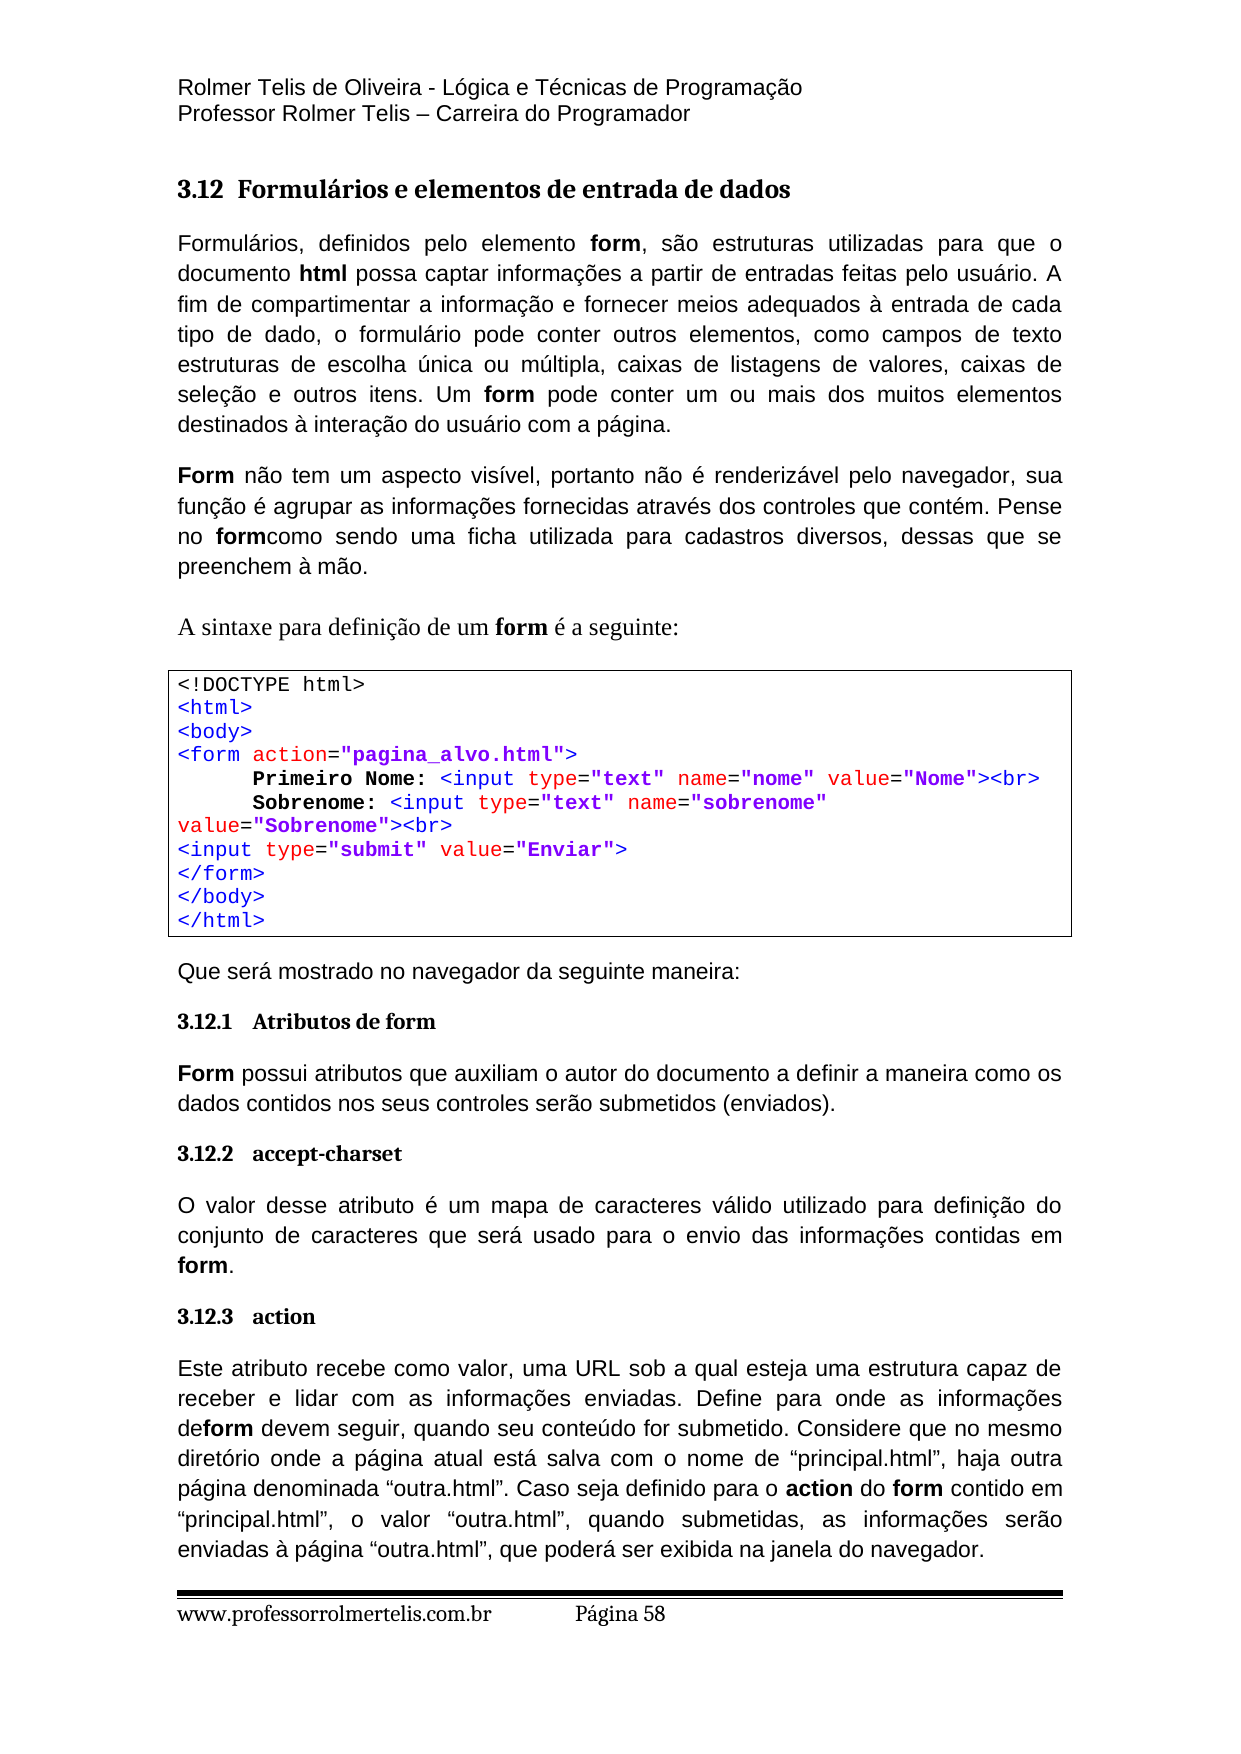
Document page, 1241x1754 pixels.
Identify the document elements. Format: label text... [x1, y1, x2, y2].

text </html> [169, 907, 1071, 936]
text Sobrenome: <input type="text" name="sobrenome" value="Sobrenome"><br> [177, 792, 1063, 839]
text Form possui atributos que auxiliam o autor do documento a definir a maneira como os dados contidos nos seus controles serão submetidos (enviados). [177, 1060, 1063, 1116]
text </body> [177, 886, 1063, 907]
subtitle action [177, 1303, 1063, 1330]
text Primeiro Nome: <input type="text" name="nome" value="Nome"><br> [177, 768, 1063, 792]
text Este atributo recebe como valor, uma URL sob a qual esteja uma estrutura capaz de receber e lidar com as informações enviadas. Define para onde as informações deform devem seguir, quando seu conteúdo for submetido. Considere que no mesmo diretório onde a página atual está salva com o nome de “principal.html”, haja outra página denominada “outra.html”. Caso seja definido para o action do form contido em “principal.html”, o valor “outra.html”, quando submetidas, as informações serão enviadas à página “outra.html”, que poderá ser exibida na janela do navegador. [177, 1354, 1063, 1562]
text O valor desse atributo é um mapa de caracteres válido utilizado para definição do conjunto de caracteres que será usado para o envio das informações contidas em form. [177, 1192, 1063, 1279]
text <!DOCTYPE html> [169, 671, 1071, 697]
text Form não tem um aspecto visível, portanto não é renderizável pelo navegador, sua função é agrupar as informações fornecidas através dos controles que contém. Pense no formcomo sendo uma ficha utilizada para cadastros diversos, dessas que se preenchem à mão. [177, 462, 1063, 579]
subtitle Atributos de form [177, 1009, 1063, 1035]
text <html> [177, 697, 1063, 721]
text <input type="submit" value="Enviar"> [177, 839, 1063, 863]
text <body> [177, 721, 1063, 744]
text A sintaxe para definição de um form é a seguinte: [177, 612, 1063, 641]
subtitle accept-charset [177, 1141, 1063, 1167]
text <form action="pagina_alvo.html"> [177, 744, 1063, 768]
text Que será mostrado no navegador da seguinte maneira: [177, 958, 1063, 984]
text </form> [177, 863, 1063, 886]
text Formulários, definidos pelo elemento form, são estruturas utilizadas para que o documento html possa captar informações a partir de entradas feitas pelo usuário. A fim de compartimentar a informação e fornecer meios adequados à entrada de cada tipo de dado, o formulário pode conter outros elementos, como campos de texto estruturas de escolha única ou múltipla, caixas de listagens de valores, caixas de seleção e outros itens. Um form pode conter um ou mais dos muitos elementos destinados à interação do usuário com a página. [177, 230, 1063, 438]
subtitle Formulários e elementos de entrada de dados [177, 174, 1063, 205]
